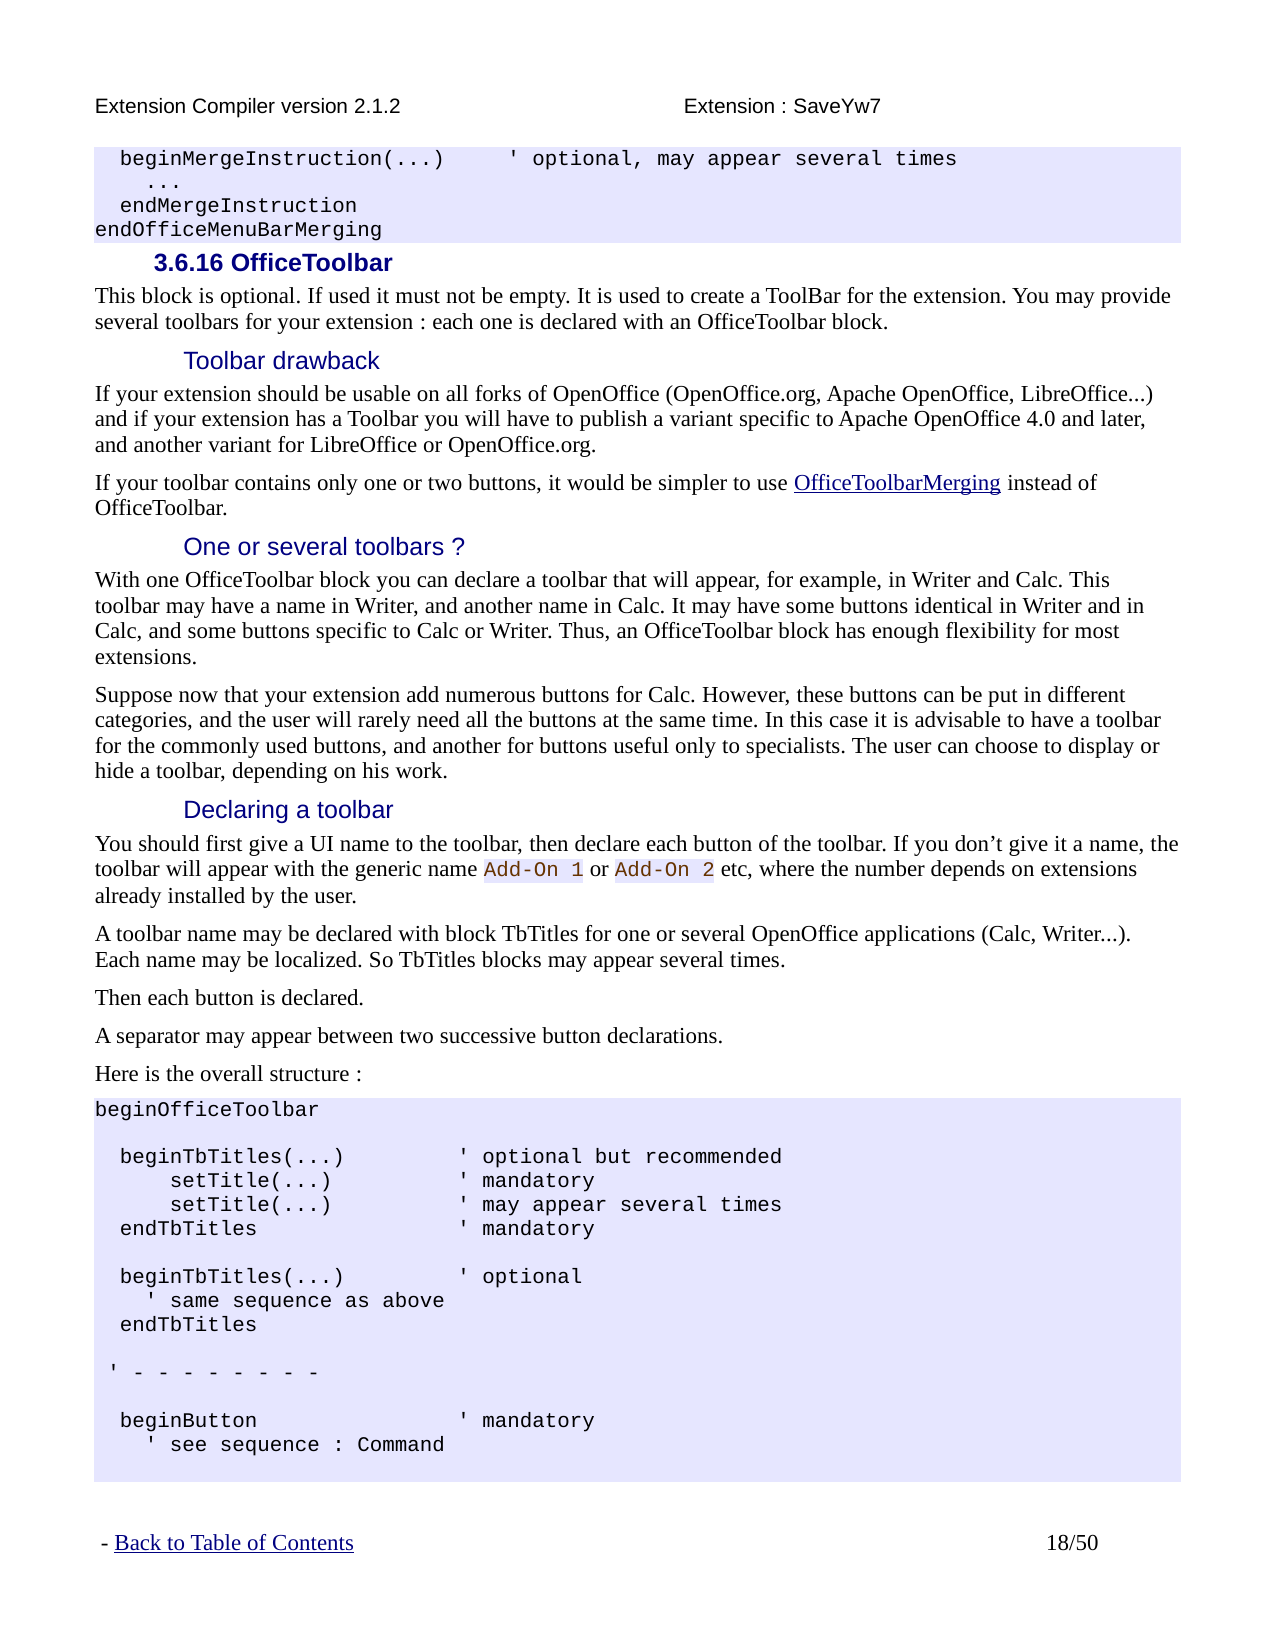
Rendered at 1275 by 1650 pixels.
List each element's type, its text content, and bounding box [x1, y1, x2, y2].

text If your toolbar contains only one or two buttons, it would be simpler to use OfficeToolbarMerging instead of OfficeToolbar. [94, 470, 1181, 521]
text ' same sequence as above [94, 1290, 1181, 1314]
text A toolbar name may be declared with block TbTitles for one or several OpenOffice applications (Calc, Writer...). Each name may be localized. So TbTitles blocks may appear several times. [94, 921, 1181, 972]
text ' - - - - - - - - [94, 1362, 1181, 1386]
subtitle Toolbar drawback [183, 347, 1181, 375]
subtitle One or several toolbars ? [183, 533, 1181, 561]
text endTbTitles [94, 1314, 1181, 1338]
text endMergeInstruction [94, 195, 1181, 219]
text This block is optional. If used it must not be empty. It is used to create a ToolBar for the extension. You may provide several toolbars for your extension : each one is declared with an OfficeToolbar block. [94, 283, 1181, 334]
text setTitle(...) ' may appear several times [94, 1194, 1181, 1218]
text beginMergeInstruction(...) ' optional, may appear several times [94, 147, 1181, 171]
text beginTbTitles(...) ' optional [94, 1266, 1181, 1290]
text Here is the overall structure : [94, 1061, 1181, 1086]
text Suppose now that your extension add numerous buttons for Calc. However, these buttons can be put in different categories, and the user will rarely need all the buttons at the same time. In this case it is advisable to have a toolbar for the commonly used buttons, and another for buttons useful only to specialists. The user can choose to display or hide a toolbar, depending on his work. [94, 682, 1181, 784]
text setTitle(...) ' mandatory [94, 1170, 1181, 1194]
subtitle Declaring a toolbar [183, 796, 1181, 824]
text With one OfficeToolbar block you can declare a toolbar that will appear, for example, in Writer and Calc. This toolbar may have a name in Writer, and another name in Calc. It may have some buttons identical in Writer and in Calc, and some buttons specific to Calc or Writer. Thus, an OfficeToolbar block has enough flexibility for most extensions. [94, 567, 1181, 669]
text beginOfficeToolbar [94, 1098, 1181, 1122]
text Then each button is declared. [94, 984, 1181, 1010]
text ' see sequence : Command [94, 1434, 1181, 1458]
text If your extension should be usable on all forks of OpenOffice (OpenOffice.org, Apache OpenOffice, LibreOffice...) and if your extension has a Toolbar you will have to publish a variant specific to Apache OpenOffice 4.0 and later, and another variant for LibreOffice or OpenOffice.org. [94, 381, 1181, 457]
text You should first give a UI name to the toolbar, then declare each button of the toolbar. If you don’t give it a name, the toolbar will appear with the generic name Add-On 1 or Add-On 2 etc, where the number depends on extensions already installed by the user. [94, 830, 1181, 908]
subtitle OfficeToolbar [153, 249, 1181, 277]
text beginButton ' mandatory [94, 1410, 1181, 1434]
text ... [94, 171, 1181, 195]
text endTbTitles ' mandatory [94, 1218, 1181, 1242]
text A separator may appear between two successive button declarations. [94, 1022, 1181, 1048]
text endOfficeMenuBarMerging [94, 219, 1181, 243]
text beginTbTitles(...) ' optional but recommended [94, 1146, 1181, 1170]
